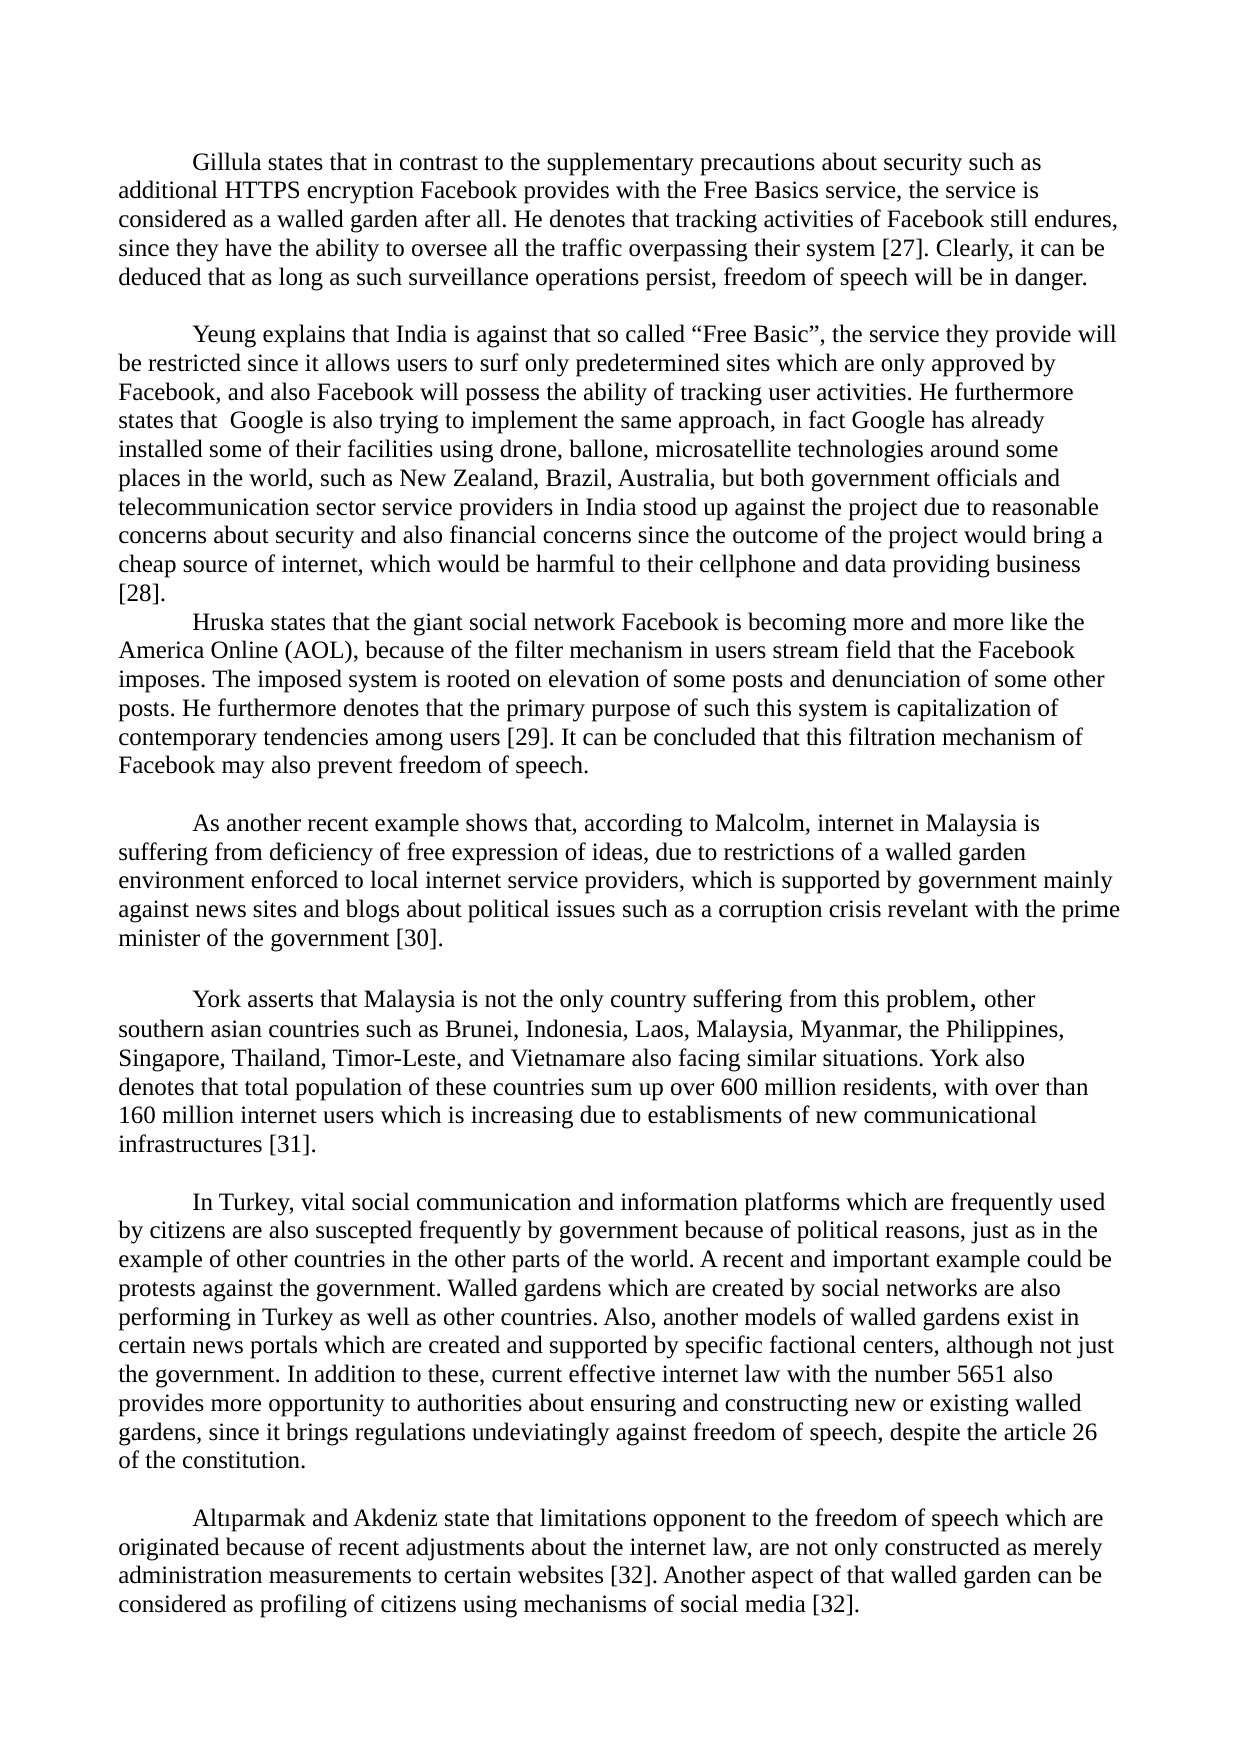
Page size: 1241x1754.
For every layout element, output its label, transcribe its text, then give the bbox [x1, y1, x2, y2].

text Hruska states that the giant social network Facebook is becoming more and more like the America Online (AOL), because of the filter mechanism in users stream field that the Facebook imposes. The imposed system is rooted on elevation of some posts and denunciation of some other posts. He furthermore denotes that the primary purpose of such this system is capitalization of contemporary tendencies among users [29]. It can be concluded that this filtration mechanism of Facebook may also prevent freedom of speech. [118, 607, 1122, 779]
text Altıparmak and Akdeniz state that limitations opponent to the freedom of speech which are originated because of recent adjustments about the internet law, are not only constructed as merely administration measurements to certain websites [32]. Another aspect of that walled garden can be considered as profiling of citizens using mechanisms of social media [32]. [118, 1503, 1122, 1618]
text Gillula states that in contrast to the supplementary precautions about security such as additional HTTPS encryption Facebook provides with the Free Basics service, the service is considered as a walled garden after all. He denotes that tracking activities of Facebook still endures, since they have the ability to oversee all the traffic overpassing their system [27]. Clearly, it can be deduced that as long as such surveillance operations persist, freedom of speech will be in danger. [118, 147, 1122, 291]
text As another recent example shows that, according to Malcolm, internet in Malaysia is suffering from deficiency of free expression of ideas, due to restrictions of a walled garden environment enforced to local internet service providers, which is supported by government mainly against news sites and blogs about political issues such as a corruption crisis revelant with the prime minister of the government [30]. [118, 808, 1122, 952]
text In Turkey, vital social communication and information platforms which are frequently used by citizens are also suscepted frequently by government because of political reasons, just as in the example of other countries in the other parts of the world. A recent and important example could be protests against the government. Walled gardens which are created by social networks are also performing in Turkey as well as other countries. Also, another models of walled gardens exist in certain news portals which are created and supported by specific factional centers, although not just the government. In addition to these, current effective internet law with the number 5651 also provides more opportunity to authorities about ensuring and constructing new or existing walled gardens, since it brings regulations undeviatingly against freedom of speech, despite the article 26 of the constitution. [118, 1187, 1122, 1474]
text York asserts that Malaysia is not the only country suffering from this problem, other southern asian countries such as Brunei, Indonesia, Laos, Malaysia, Myanmar, the Philippines, Singapore, Thailand, Timor-Leste, and Vietnamare also facing similar situations. York also denotes that total population of these countries sum up over 600 million residents, with over than 160 million internet users which is increasing due to establisments of new communicational infrastructures [31]. [118, 981, 1122, 1158]
text Yeung explains that India is against that so called “Free Basic”, the service they provide will be restricted since it allows users to surf only predetermined sites which are only approved by Facebook, and also Facebook will possess the ability of tracking user activities. He furthermore states that Google is also trying to implement the same approach, in fact Google has already installed some of their facilities using drone, ballone, microsatellite technologies around some places in the world, such as New Zealand, Brazil, Australia, but both government officials and telecommunication sector service providers in India stood up against the project due to reasonable concerns about security and also financial concerns since the outcome of the project would bring a cheap source of internet, which would be harmful to their cellphone and data providing business [28]. [118, 319, 1122, 607]
